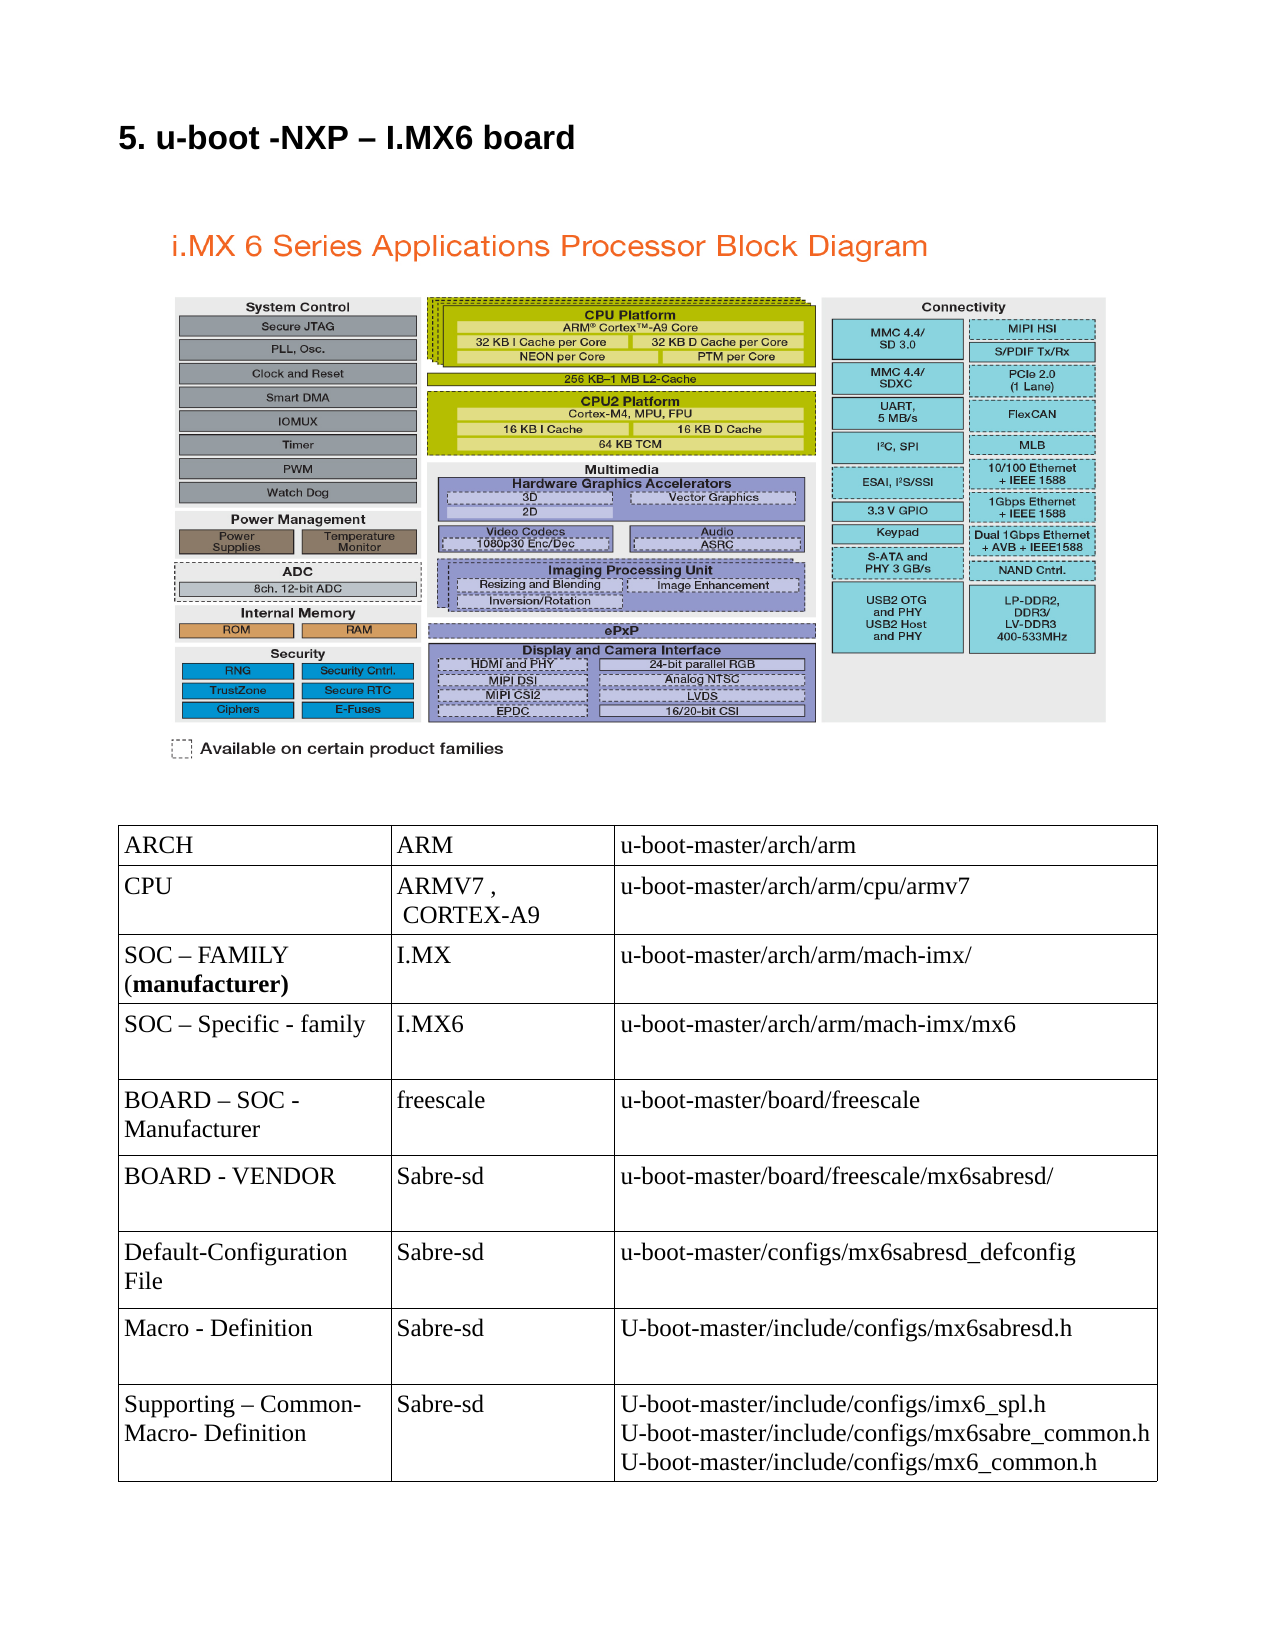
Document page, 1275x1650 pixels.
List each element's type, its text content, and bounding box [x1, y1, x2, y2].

table_cell Sabre-sd [392, 1156, 614, 1231]
table_cell SOC – Specific - family [119, 1004, 391, 1079]
table_cell U-boot-master/include/configs/imx6_spl.h U-boot-master/include/configs/mx6sabre_common.h U-boot-master/include/configs/mx6_common.h [615, 1385, 1157, 1481]
table_cell CPU [119, 866, 391, 934]
table_cell ARMV7 , CORTEX-A9 [392, 866, 614, 934]
table_cell Default-Configuration File [119, 1232, 391, 1307]
table_cell U-boot-master/include/configs/mx6sabresd.h [615, 1309, 1157, 1383]
table_cell u-boot-master/board/freescale [615, 1080, 1157, 1155]
table_cell freescale [392, 1080, 614, 1155]
table_cell I.MX [392, 935, 614, 1003]
table_cell u-boot-master/configs/mx6sabresd_defconfig [615, 1232, 1157, 1307]
table_header ARCH [119, 826, 391, 865]
picture [161, 218, 1114, 770]
table_cell u-boot-master/arch/arm/cpu/armv7 [615, 866, 1157, 934]
table_cell Sabre-sd [392, 1232, 614, 1307]
subtitle 5. u-boot -NXP – I.MX6 board [118, 118, 1157, 157]
table_cell Macro - Definition [119, 1309, 391, 1383]
table_header ARM [392, 826, 614, 865]
table_cell SOC – FAMILY (manufacturer) [119, 935, 391, 1003]
table_cell Supporting – Common- Macro- Definition [119, 1385, 391, 1481]
table_cell BOARD – SOC - Manufacturer [119, 1080, 391, 1155]
table_cell u-boot-master/arch/arm/mach-imx/mx6 [615, 1004, 1157, 1079]
table_cell Sabre-sd [392, 1385, 614, 1481]
table_cell u-boot-master/arch/arm/mach-imx/ [615, 935, 1157, 1003]
table_cell Sabre-sd [392, 1309, 614, 1383]
table_cell u-boot-master/board/freescale/mx6sabresd/ [615, 1156, 1157, 1231]
table_cell I.MX6 [392, 1004, 614, 1079]
table_header u-boot-master/arch/arm [615, 826, 1157, 865]
table_cell BOARD - VENDOR [119, 1156, 391, 1231]
